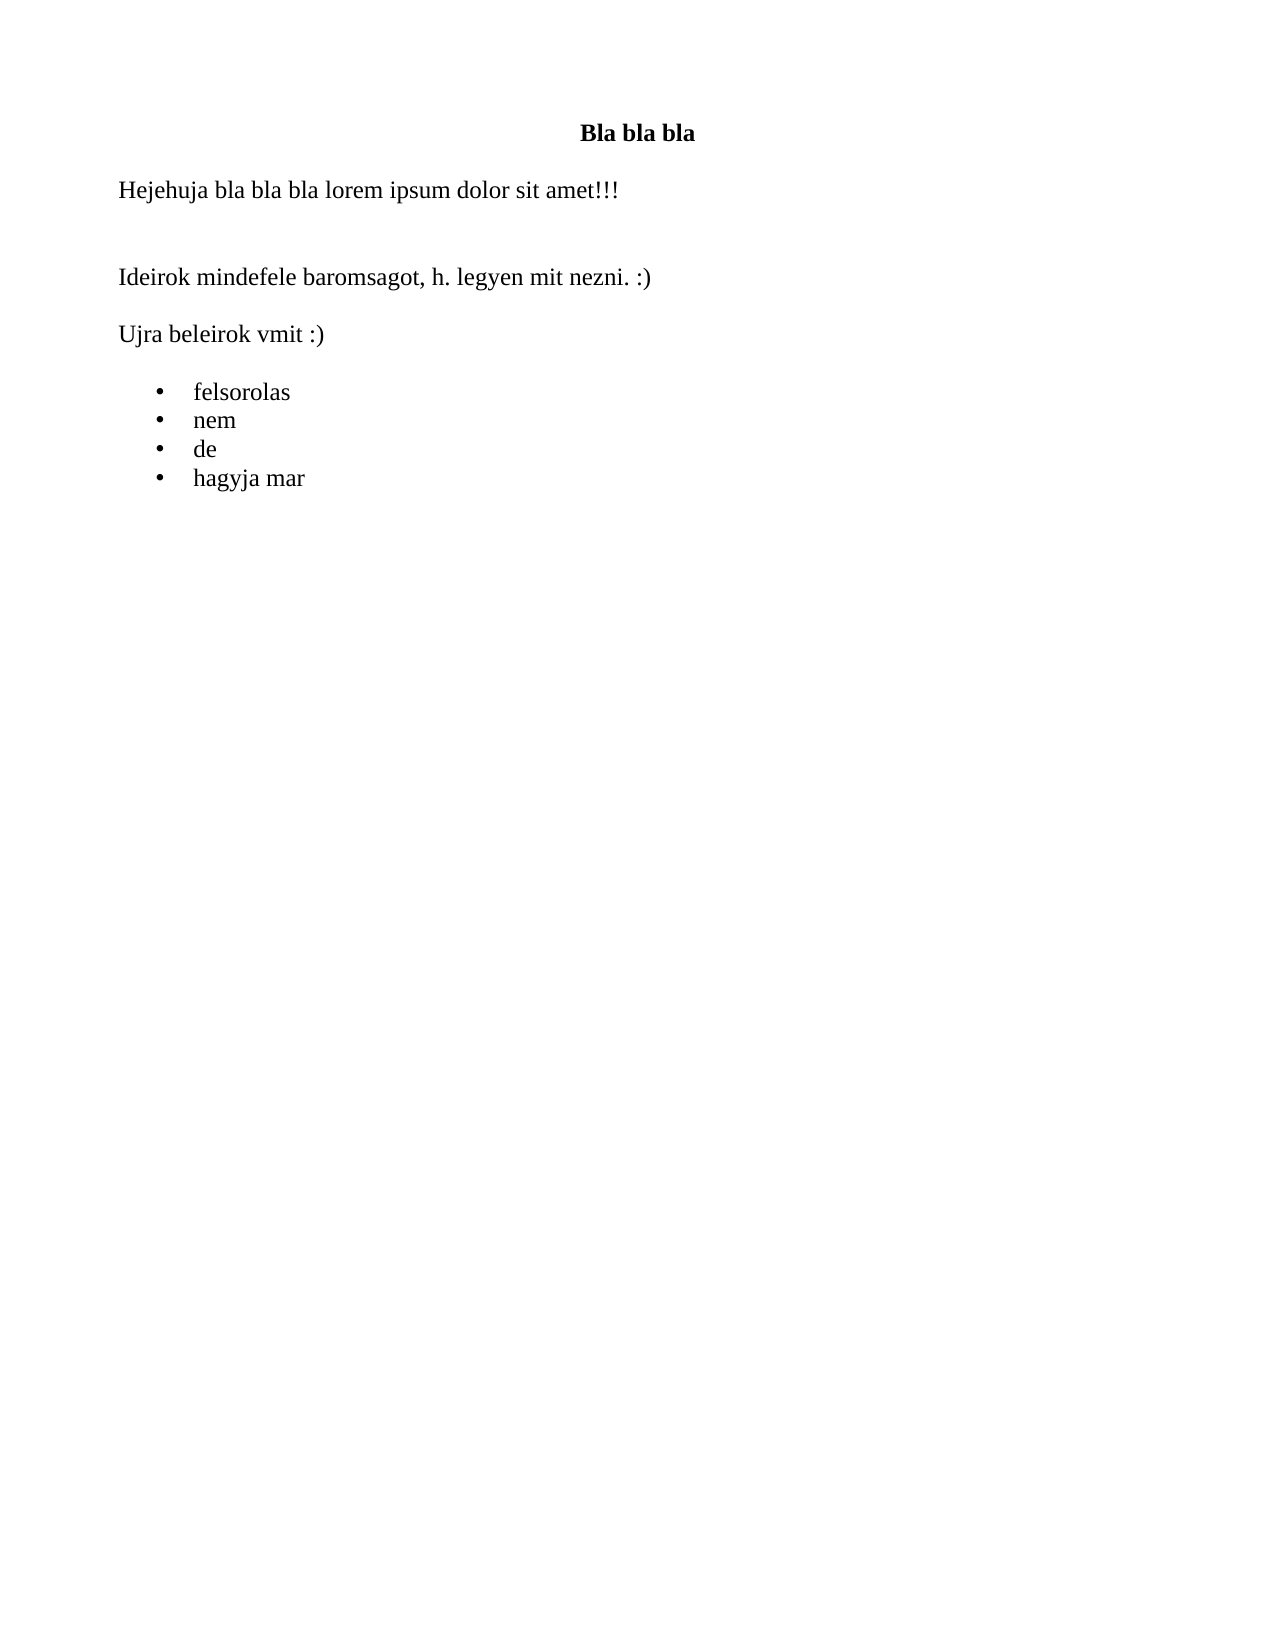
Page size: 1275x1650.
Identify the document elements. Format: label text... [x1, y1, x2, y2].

text Ujra beleirok vmit :) [118, 319, 1157, 348]
list felsorolas [156, 377, 1157, 406]
text Hejehuja bla bla bla lorem ipsum dolor sit amet!!! [118, 176, 1157, 204]
list nem [156, 406, 1157, 434]
list de [156, 434, 1157, 463]
list hagyja mar [156, 463, 1157, 492]
text Bla bla bla [118, 118, 1157, 147]
text Ideirok mindefele baromsagot, h. legyen mit nezni. :) [118, 262, 1157, 291]
